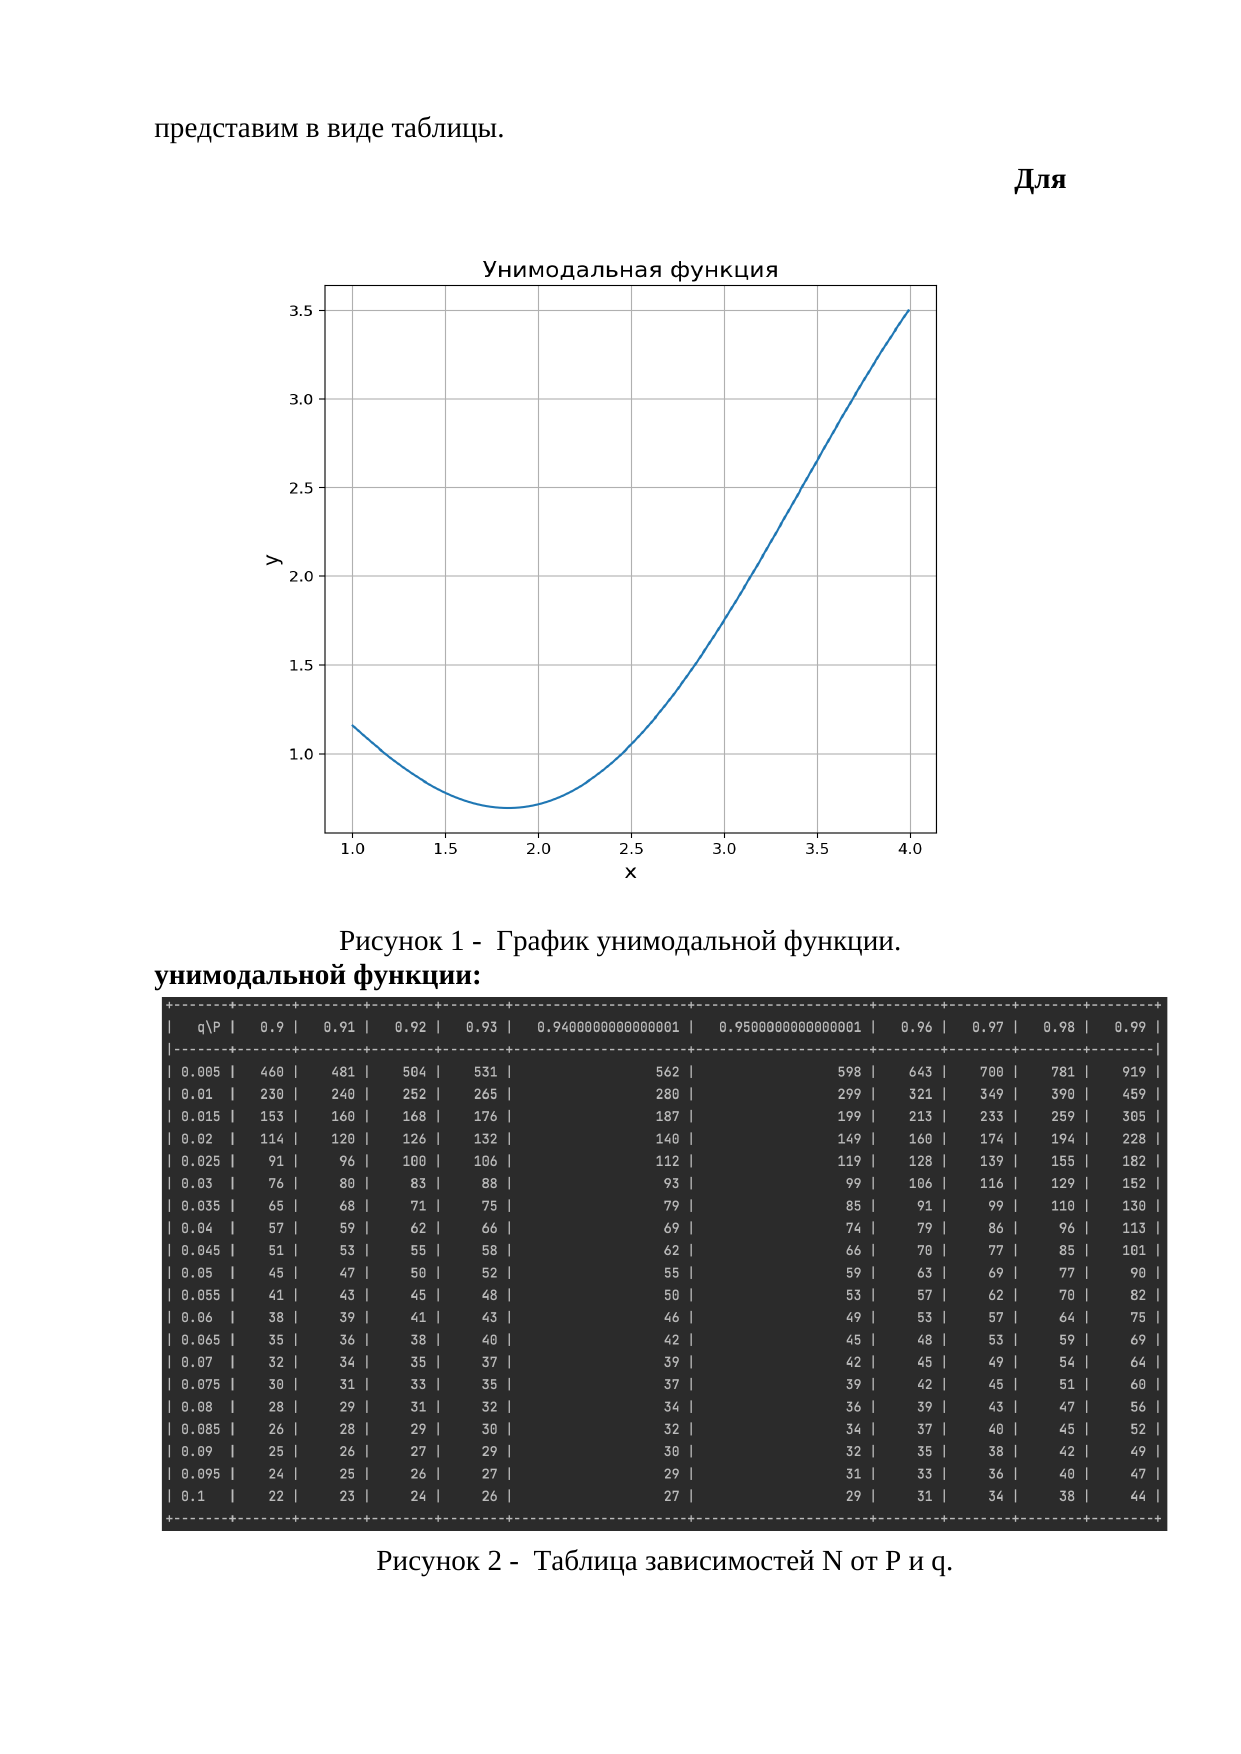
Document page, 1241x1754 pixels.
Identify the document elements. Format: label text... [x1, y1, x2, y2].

picture [161, 997, 1168, 1531]
text Рисунок 2 - Таблица зависимостей N от P и q. [162, 1531, 1167, 1576]
picture [226, 200, 1015, 911]
text Рисунок 1 - График унимодальной функции. [226, 911, 1014, 957]
